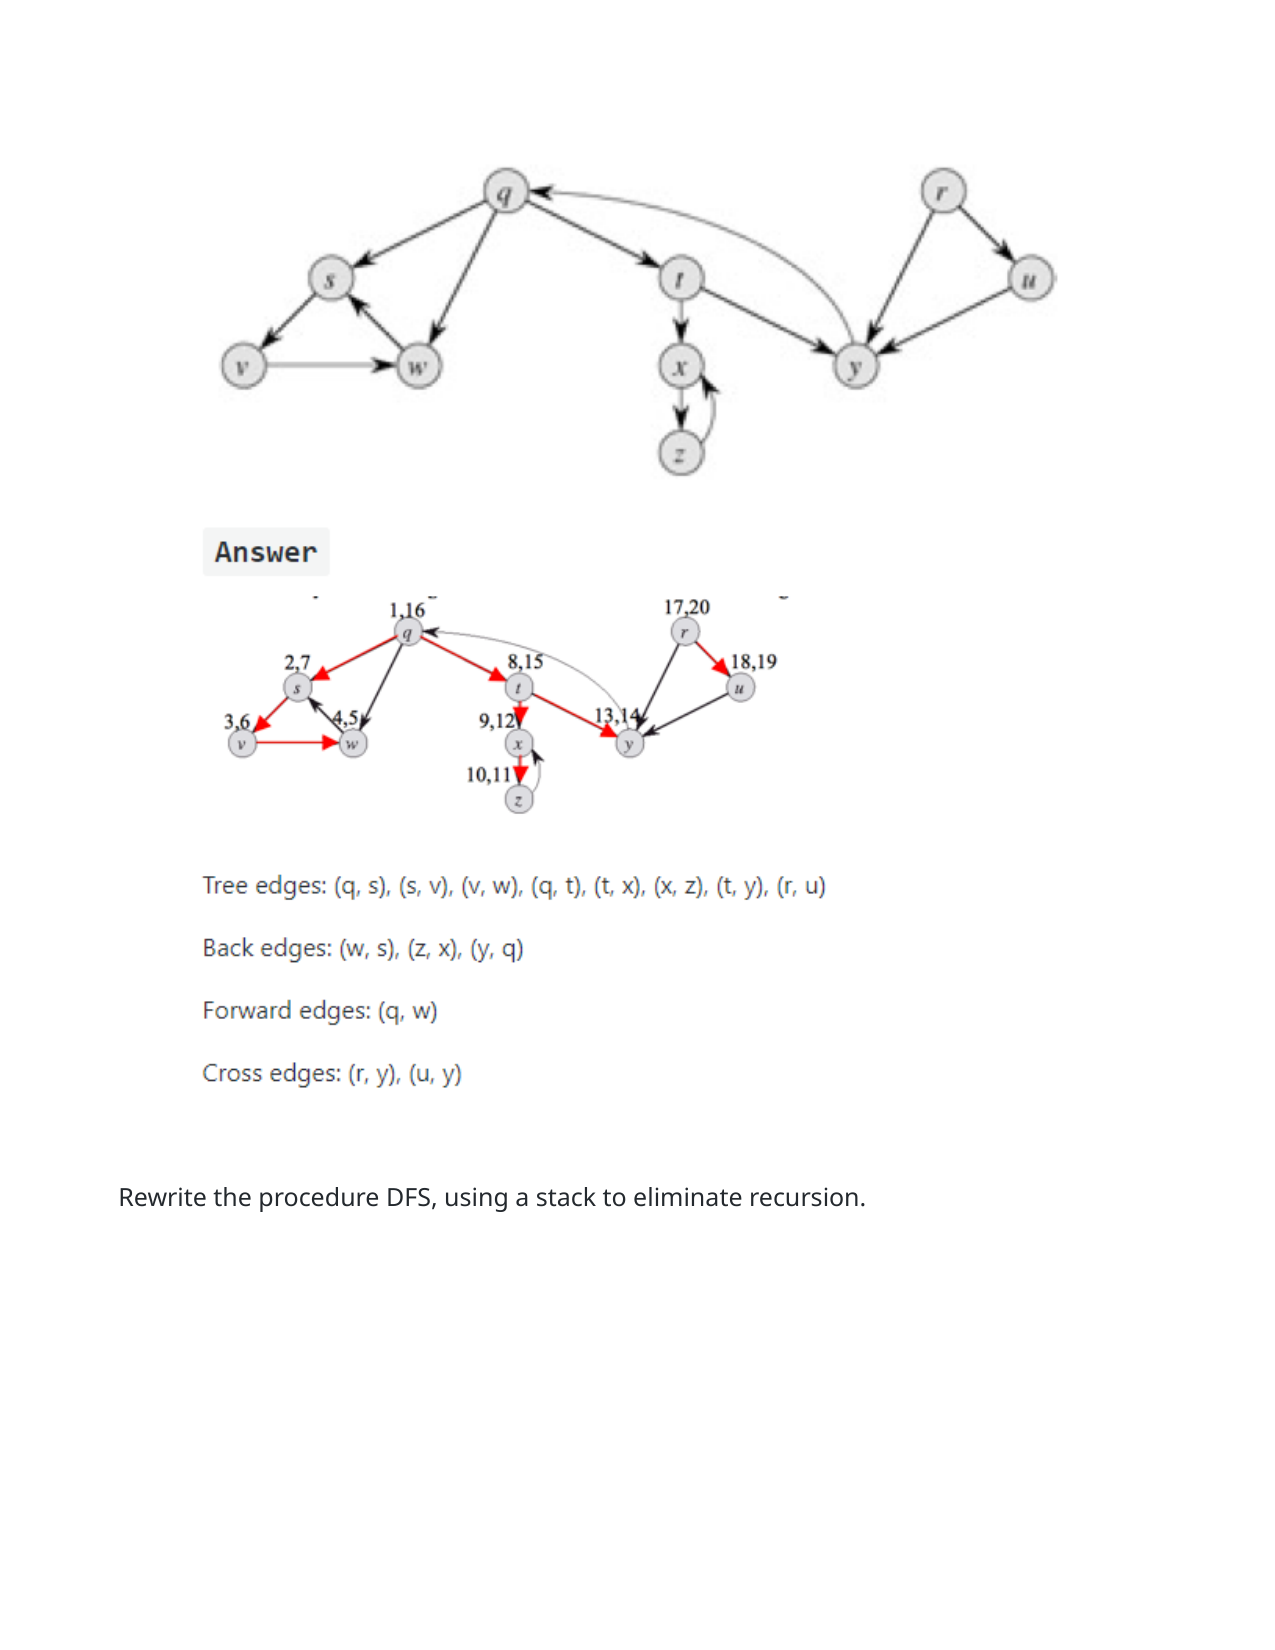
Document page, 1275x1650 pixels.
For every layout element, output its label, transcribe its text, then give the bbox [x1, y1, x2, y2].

text Rewrite the procedure DFS, using a stack to eliminate recursion. [118, 1179, 1157, 1213]
picture [197, 118, 1078, 1094]
